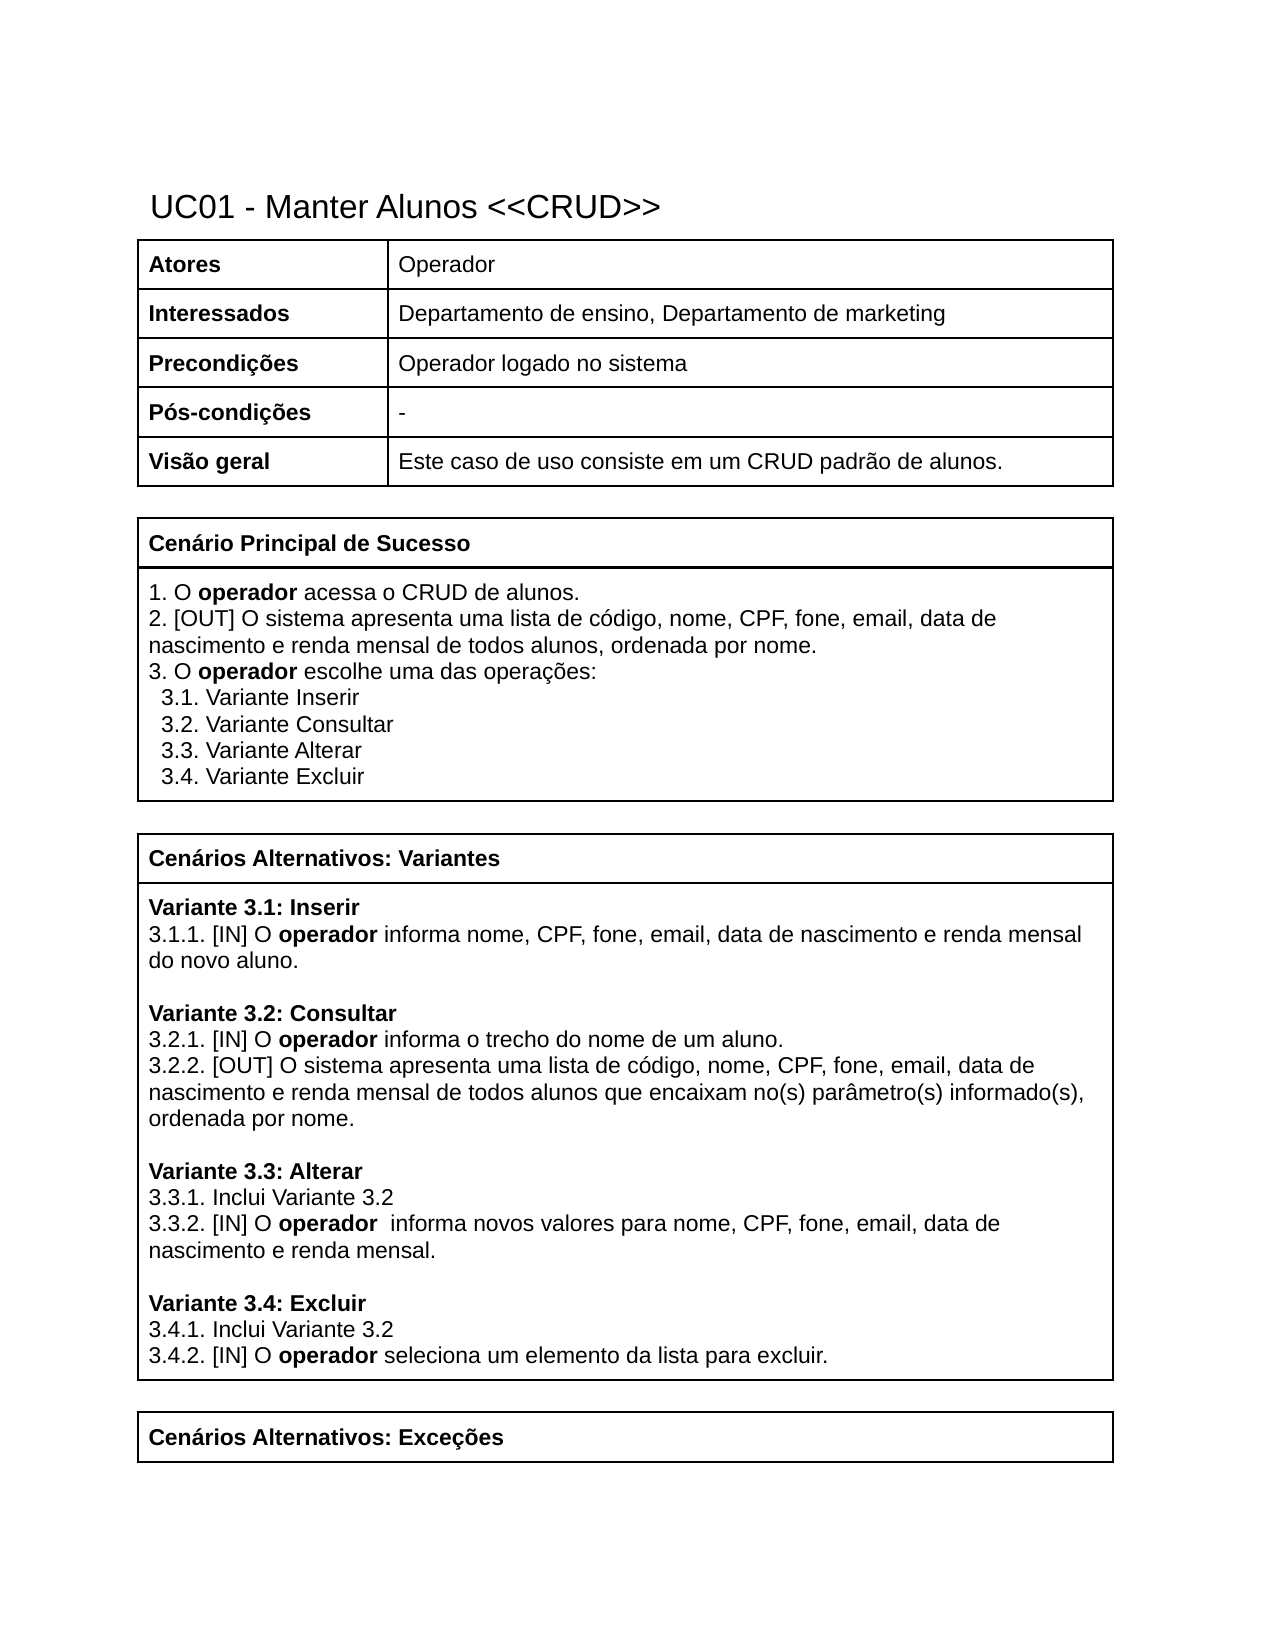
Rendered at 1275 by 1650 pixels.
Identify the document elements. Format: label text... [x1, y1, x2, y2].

table_cell Interessados [139, 290, 387, 337]
table_cell Precondições [139, 339, 387, 386]
table_cell Este caso de uso consiste em um CRUD padrão de alunos. [389, 438, 1112, 485]
table_header Cenários Alternativos: Exceções [139, 1413, 1112, 1461]
table_header Cenários Alternativos: Variantes [139, 835, 1112, 882]
table_cell Departamento de ensino, Departamento de marketing [389, 290, 1112, 337]
table_header Atores [139, 241, 387, 288]
table_cell 1. O operador acessa o CRUD de alunos. 2. [OUT] O sistema apresenta uma lista de código, nome, CPF, fone, email, data de nascimento e renda mensal de todos alunos, ordenada por nome. 3. O operador escolhe uma das operações: 3.1. Variante Inserir 3.2. Variante Consultar 3.3. Variante Alterar 3.4. Variante Excluir [139, 569, 1112, 800]
table_cell Visão geral [139, 438, 387, 485]
subtitle UC01 - Manter Alunos <<CRUD>> [150, 187, 1125, 226]
table_header Cenário Principal de Sucesso [139, 519, 1112, 566]
table_cell Pós-condições [139, 388, 387, 436]
table_header Operador [389, 241, 1112, 288]
table_cell - [389, 388, 1112, 436]
table_cell Operador logado no sistema [389, 339, 1112, 386]
table_cell Variante 3.1: Inserir 3.1.1. [IN] O operador informa nome, CPF, fone, email, data de nascimento e renda mensal do novo aluno. Variante 3.2: Consultar 3.2.1. [IN] O operador informa o trecho do nome de um aluno. 3.2.2. [OUT] O sistema apresenta uma lista de código, nome, CPF, fone, email, data de nascimento e renda mensal de todos alunos que encaixam no(s) parâmetro(s) informado(s), ordenada por nome. Variante 3.3: Alterar 3.3.1. Inclui Variante 3.2 3.3.2. [IN] O operador informa novos valores para nome, CPF, fone, email, data de nascimento e renda mensal. Variante 3.4: Excluir 3.4.1. Inclui Variante 3.2 3.4.2. [IN] O operador seleciona um elemento da lista para excluir. [139, 884, 1112, 1379]
